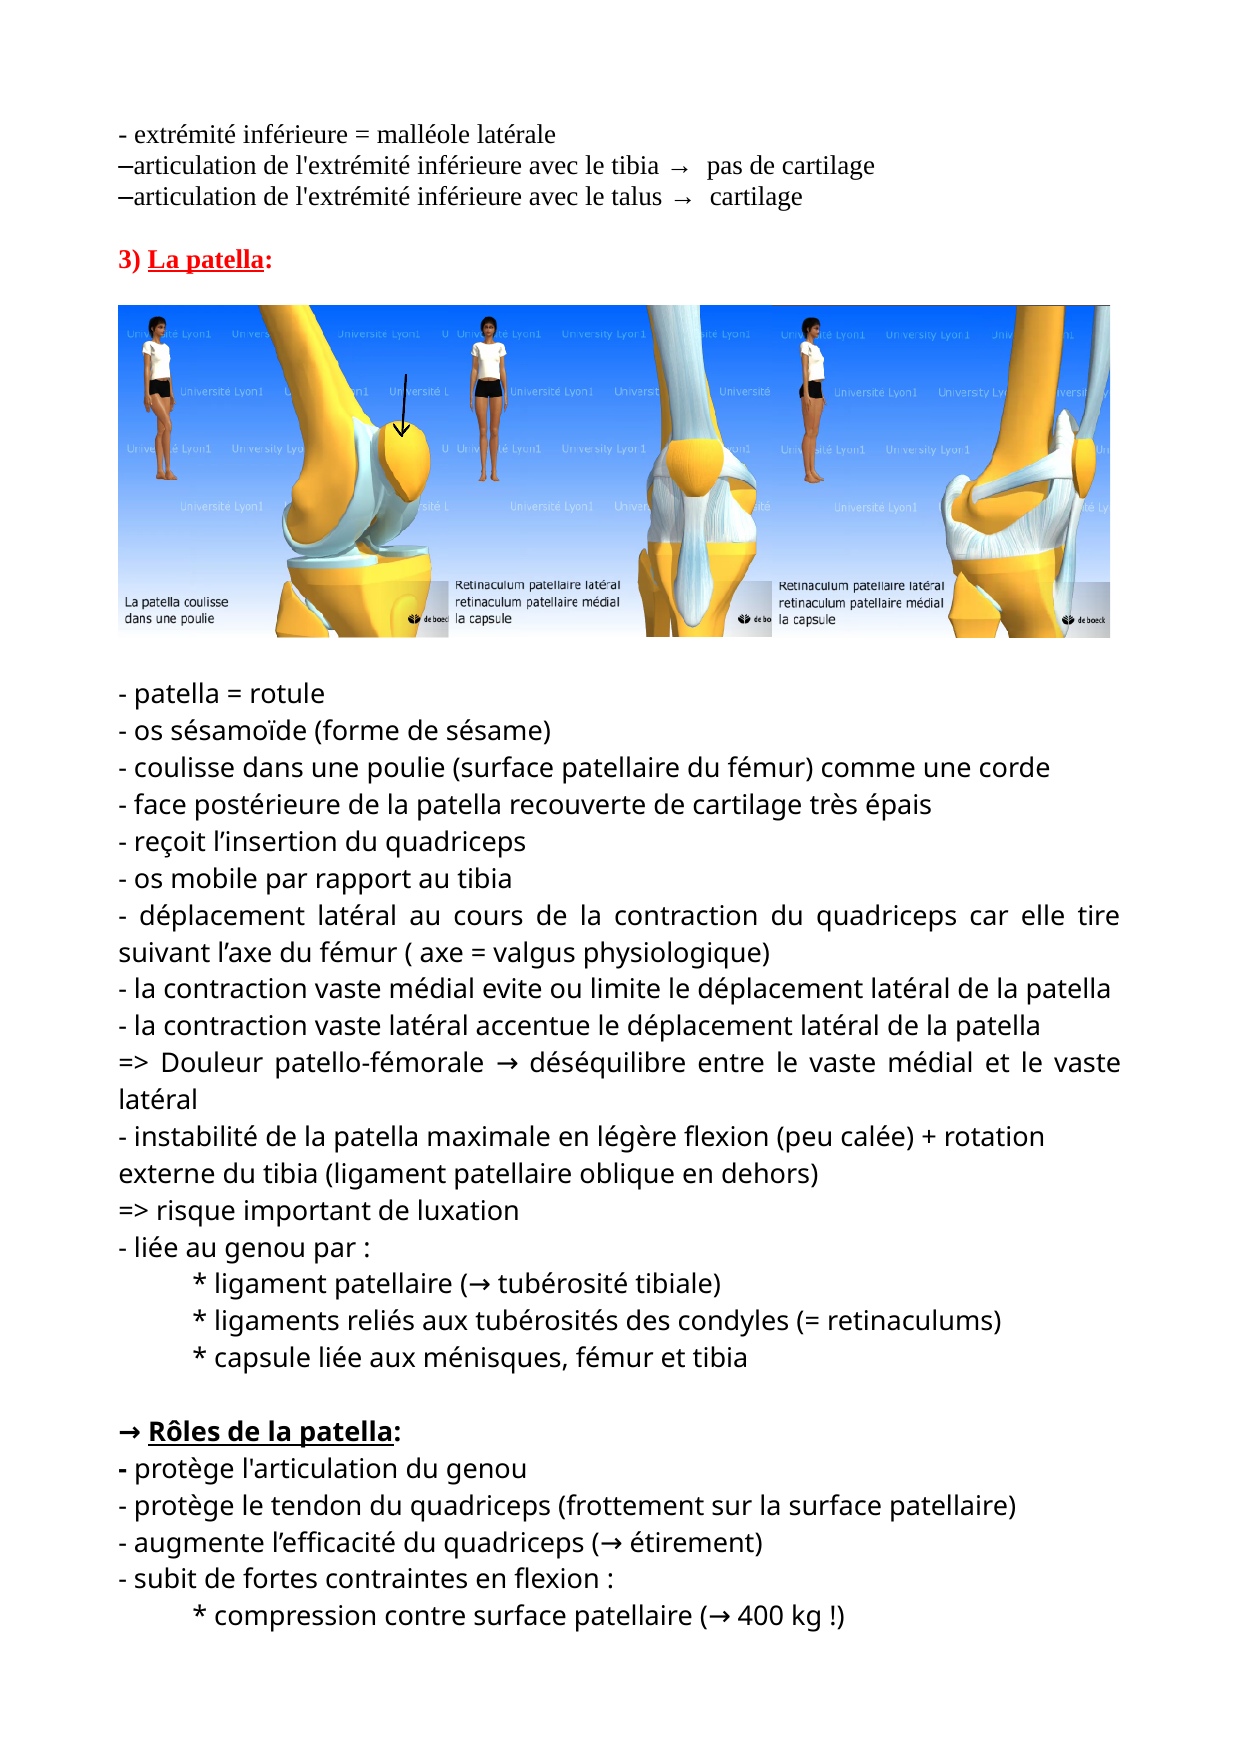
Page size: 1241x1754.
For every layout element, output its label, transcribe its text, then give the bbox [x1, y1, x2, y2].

text - liée au genou par : [118, 1228, 1122, 1265]
text - instabilité de la patella maximale en légère flexion (peu calée) + rotation externe du tibia (ligament patellaire oblique en dehors) [118, 1117, 1122, 1191]
text - la contraction vaste latéral accentue le déplacement latéral de la patella [118, 1007, 1122, 1044]
text 3) La patella: [118, 243, 1122, 274]
picture [118, 305, 1111, 638]
text * capsule liée aux ménisques, fémur et tibia [118, 1339, 1122, 1376]
text - protège le tendon du quadriceps (frottement sur la surface patellaire) [118, 1486, 1122, 1523]
text - déplacement latéral au cours de la contraction du quadriceps car elle tire suivant l’axe du fémur ( axe = valgus physiologique) [118, 896, 1122, 970]
text - os mobile par rapport au tibia [118, 859, 1122, 896]
text - extrémité inférieure = malléole latérale [118, 118, 1122, 149]
text - reçoit l’insertion du quadriceps [118, 822, 1122, 859]
text - protège l'articulation du genou [118, 1449, 1122, 1486]
list articulation de l'extrémité inférieure avec le talus → cartilage [118, 181, 1122, 212]
text - augmente l’efficacité du quadriceps (→ étirement) [118, 1523, 1122, 1560]
text - coulisse dans une poulie (surface patellaire du fémur) comme une corde [118, 749, 1122, 786]
list articulation de l'extrémité inférieure avec le tibia → pas de cartilage [118, 149, 1122, 181]
text - patella = rotule [118, 675, 1122, 712]
text - la contraction vaste médial evite ou limite le déplacement latéral de la patella [118, 970, 1122, 1007]
text * ligament patellaire (→ tubérosité tibiale) [118, 1265, 1122, 1302]
text * ligaments reliés aux tubérosités des condyles (= retinaculums) [118, 1302, 1122, 1339]
text - face postérieure de la patella recouverte de cartilage très épais [118, 786, 1122, 822]
text → Rôles de la patella: [118, 1412, 1122, 1449]
text - subit de fortes contraintes en flexion : [118, 1560, 1122, 1597]
text - os sésamoïde (forme de sésame) [118, 712, 1122, 749]
text => risque important de luxation [118, 1191, 1122, 1228]
text * compression contre surface patellaire (→ 400 kg !) [118, 1597, 1122, 1634]
text => Douleur patello-fémorale → déséquilibre entre le vaste médial et le vaste latéral [118, 1044, 1122, 1117]
